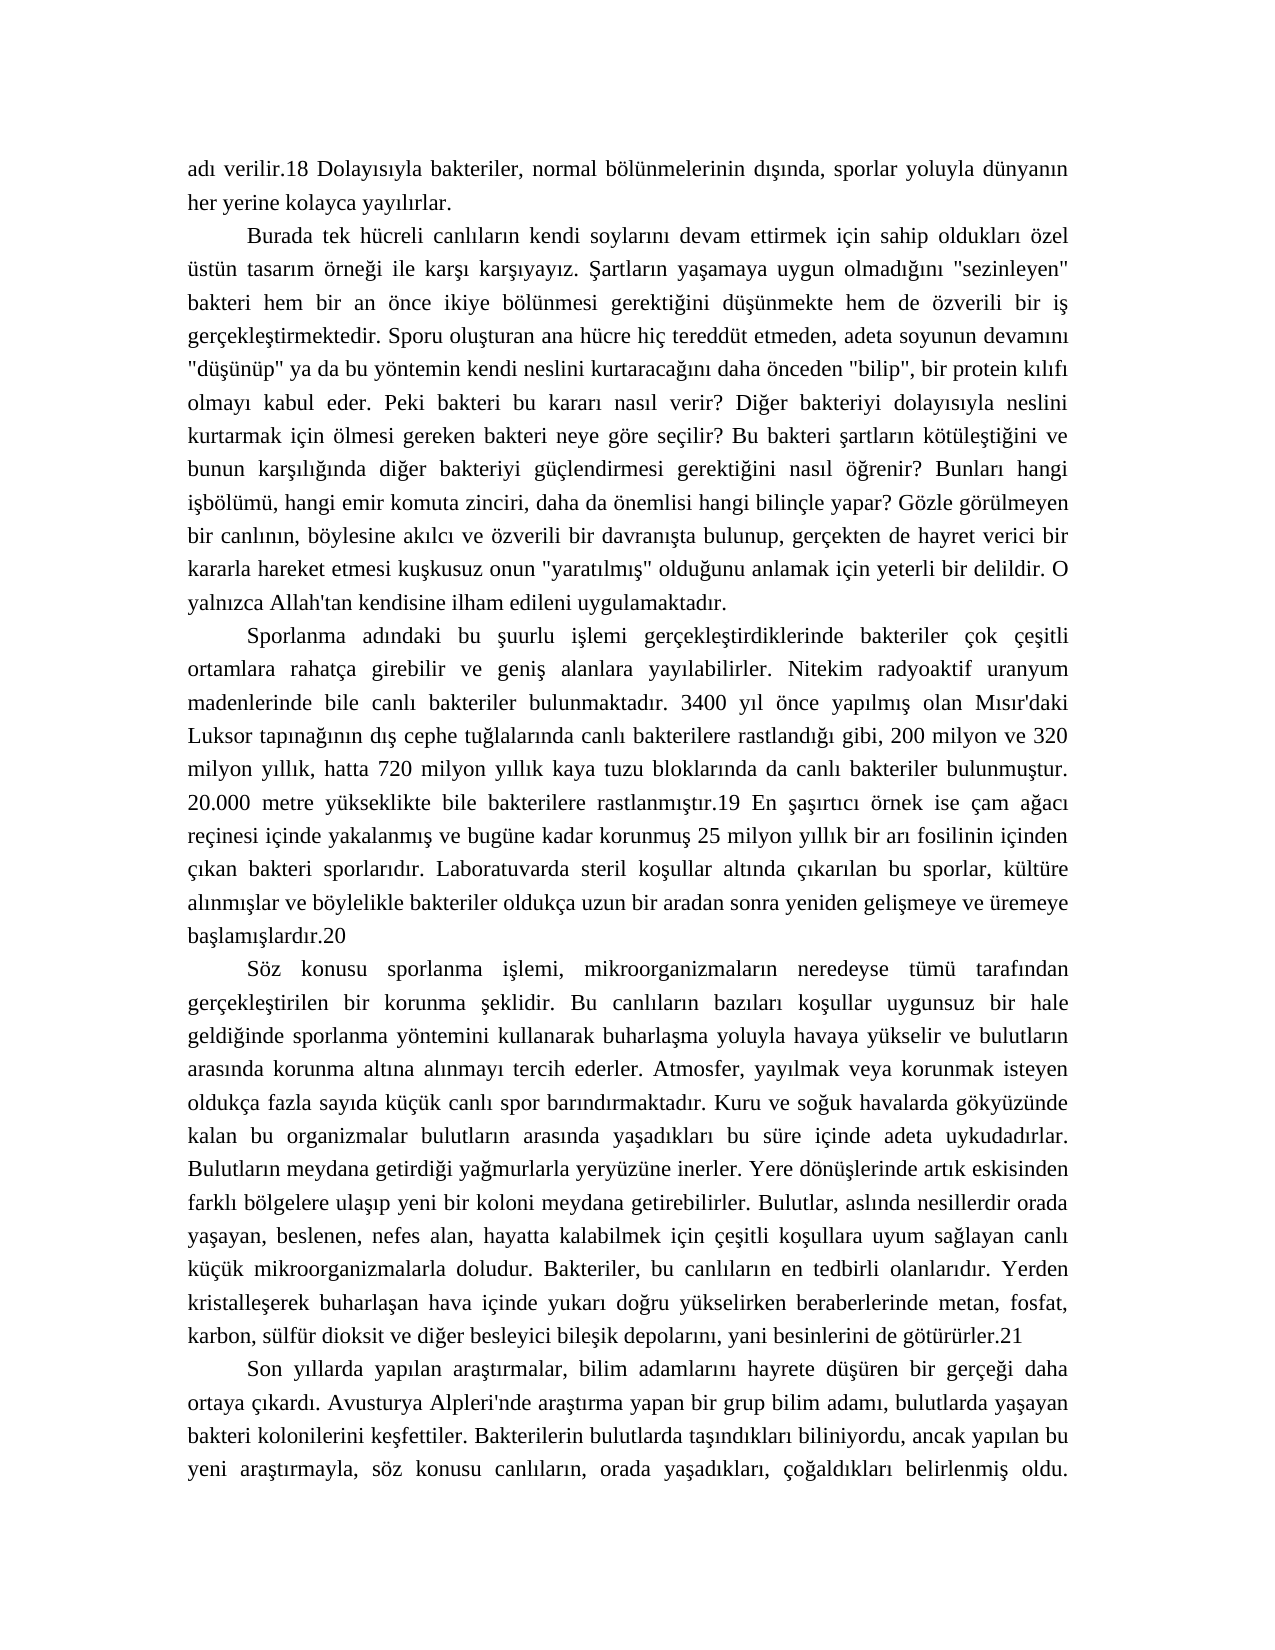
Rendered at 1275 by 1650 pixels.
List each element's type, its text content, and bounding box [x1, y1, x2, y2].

text Söz konusu sporlanma işlemi, mikroorganizmaların neredeyse tümü tarafından gerçekleştirilen bir korunma şeklidir. Bu canlıların bazıları koşullar uygunsuz bir hale geldiğinde sporlanma yöntemini kullanarak buharlaşma yoluyla havaya yükselir ve bulutların arasında korunma altına alınmayı tercih ederler. Atmosfer, yayılmak veya korunmak isteyen oldukça fazla sayıda küçük canlı spor barındırmaktadır. Kuru ve soğuk havalarda gökyüzünde kalan bu organizmalar bulutların arasında yaşadıkları bu süre içinde adeta uykudadırlar. Bulutların meydana getirdiği yağmurlarla yeryüzüne inerler. Yere dönüşlerinde artık eskisinden farklı bölgelere ulaşıp yeni bir koloni meydana getirebilirler. Bulutlar, aslında nesillerdir orada yaşayan, beslenen, nefes alan, hayatta kalabilmek için çeşitli koşullara uyum sağlayan canlı küçük mikroorganizmalarla doludur. Bakteriler, bu canlıların en tedbirli olanlarıdır. Yerden kristalleşerek buharlaşan hava içinde yukarı doğru yükselirken beraberlerinde metan, fosfat, karbon, sülfür dioksit ve diğer besleyici bileşik depolarını, yani besinlerini de götürürler.21 [187, 950, 1070, 1350]
text Son yıllarda yapılan araştırmalar, bilim adamlarını hayrete düşüren bir gerçeği daha ortaya çıkardı. Avusturya Alpleri'nde araştırma yapan bir grup bilim adamı, bulutlarda yaşayan bakteri kolonilerini keşfettiler. Bakterilerin bulutlarda taşındıkları biliniyordu, ancak yapılan bu yeni araştırmayla, söz konusu canlıların, orada yaşadıkları, çoğaldıkları belirlenmiş oldu. [187, 1350, 1070, 1483]
text adı verilir.18 Dolayısıyla bakteriler, normal bölünmelerinin dışında, sporlar yoluyla dünyanın her yerine kolayca yayılırlar. [187, 150, 1070, 217]
text Sporlanma adındaki bu şuurlu işlemi gerçekleştirdiklerinde bakteriler çok çeşitli ortamlara rahatça girebilir ve geniş alanlara yayılabilirler. Nitekim radyoaktif uranyum madenlerinde bile canlı bakteriler bulunmaktadır. 3400 yıl önce yapılmış olan Mısır'daki Luksor tapınağının dış cephe tuğlalarında canlı bakterilere rastlandığı gibi, 200 milyon ve 320 milyon yıllık, hatta 720 milyon yıllık kaya tuzu bloklarında da canlı bakteriler bulunmuştur. 20.000 metre yükseklikte bile bakterilere rastlanmıştır.19 En şaşırtıcı örnek ise çam ağacı reçinesi içinde yakalanmış ve bugüne kadar korunmuş 25 milyon yıllık bir arı fosilinin içinden çıkan bakteri sporlarıdır. Laboratuvarda steril koşullar altında çıkarılan bu sporlar, kültüre alınmışlar ve böylelikle bakteriler oldukça uzun bir aradan sonra yeniden gelişmeye ve üremeye başlamışlardır.20 [187, 617, 1070, 950]
text Burada tek hücreli canlıların kendi soylarını devam ettirmek için sahip oldukları özel üstün tasarım örneği ile karşı karşıyayız. Şartların yaşamaya uygun olmadığını "sezinleyen" bakteri hem bir an önce ikiye bölünmesi gerektiğini düşünmekte hem de özverili bir iş gerçekleştirmektedir. Sporu oluşturan ana hücre hiç tereddüt etmeden, adeta soyunun devamını "düşünüp" ya da bu yöntemin kendi neslini kurtaracağını daha önceden "bilip", bir protein kılıfı olmayı kabul eder. Peki bakteri bu kararı nasıl verir? Diğer bakteriyi dolayısıyla neslini kurtarmak için ölmesi gereken bakteri neye göre seçilir? Bu bakteri şartların kötüleştiğini ve bunun karşılığında diğer bakteriyi güçlendirmesi gerektiğini nasıl öğrenir? Bunları hangi işbölümü, hangi emir komuta zinciri, daha da önemlisi hangi bilinçle yapar? Gözle görülmeyen bir canlının, böylesine akılcı ve özverili bir davranışta bulunup, gerçekten de hayret verici bir kararla hareket etmesi kuşkusuz onun "yaratılmış" olduğunu anlamak için yeterli bir delildir. O yalnızca Allah'tan kendisine ilham edileni uygulamaktadır. [187, 217, 1070, 617]
